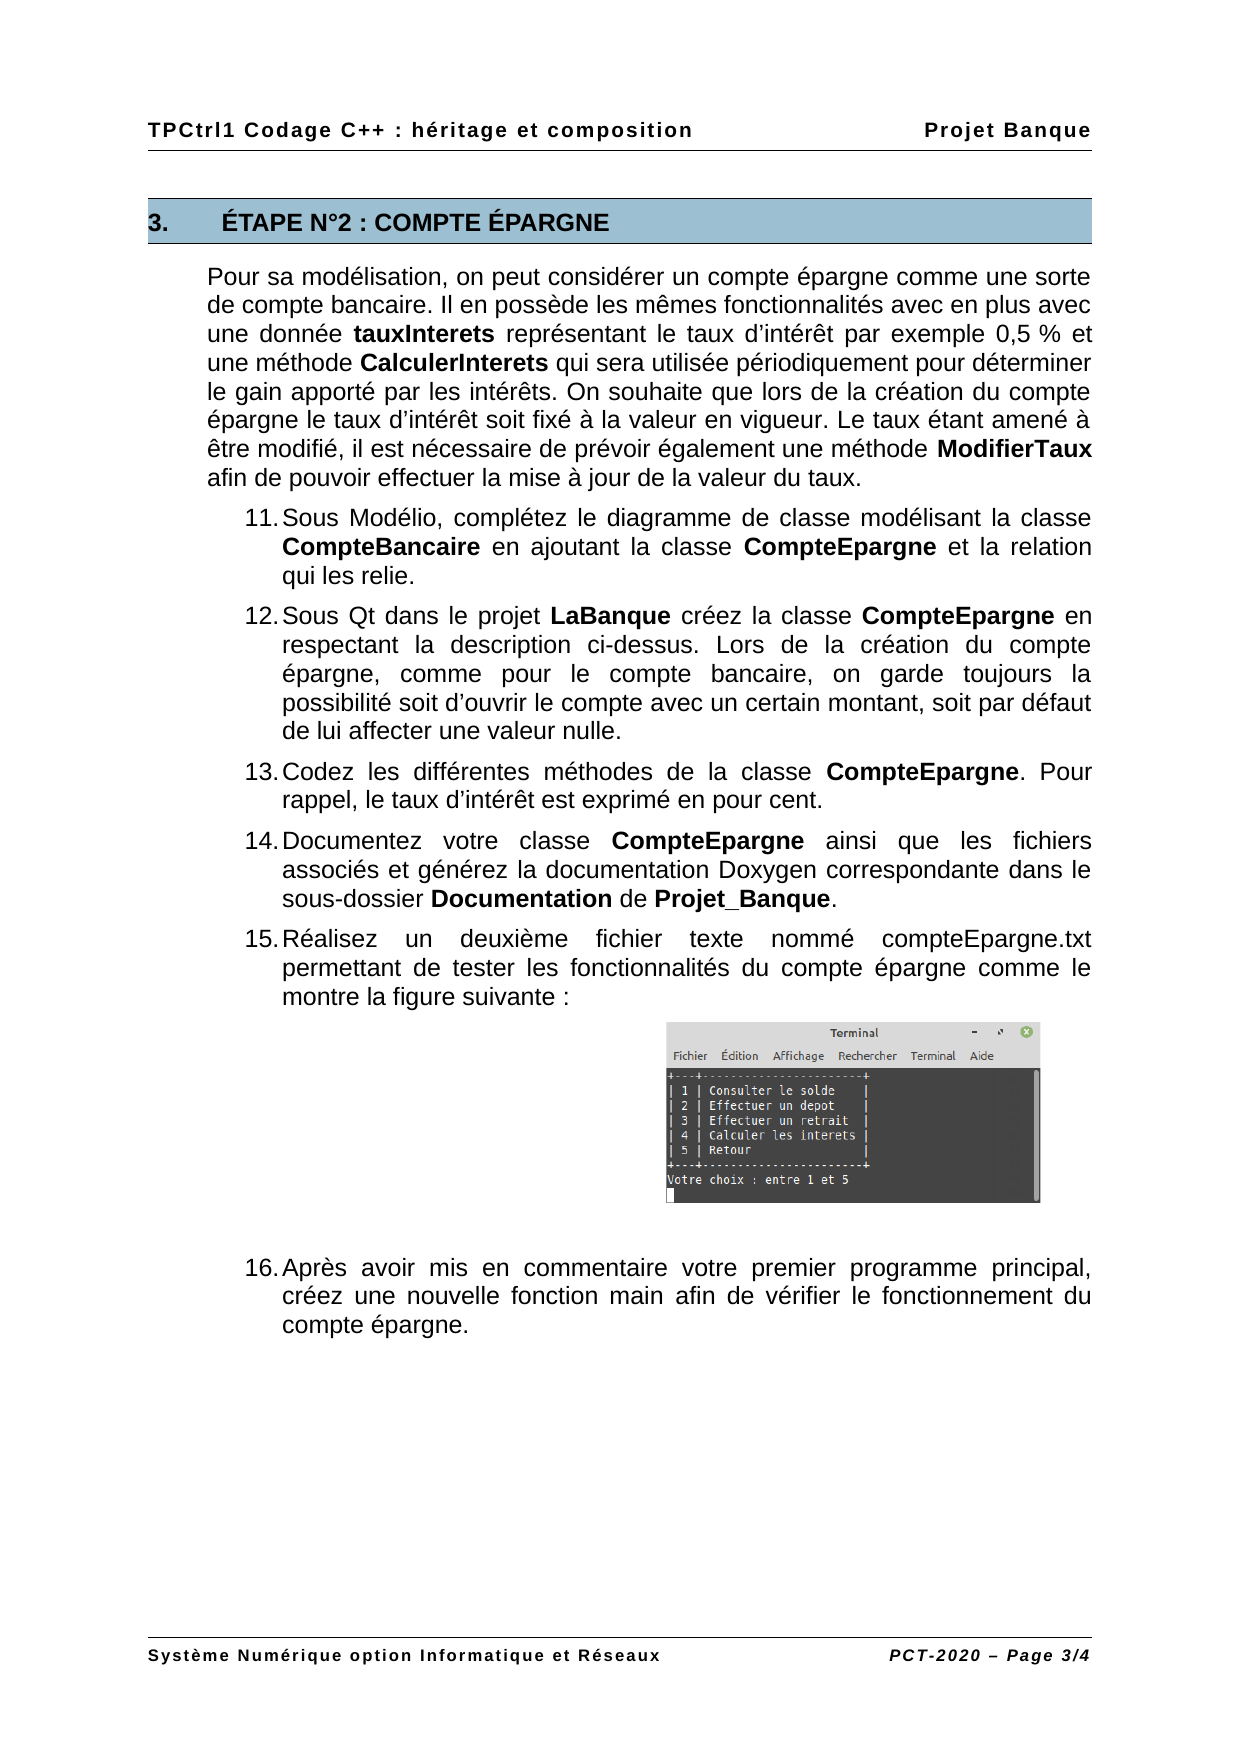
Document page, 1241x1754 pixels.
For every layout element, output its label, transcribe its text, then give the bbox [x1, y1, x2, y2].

list Pour sa modélisation, on peut considérer un compte épargne comme une sorte de compte bancaire. Il en possède les mêmes fonctionnalités avec en plus avec une donnée tauxInterets représentant le taux d’intérêt par exemple 0,5 % et une méthode CalculerInterets qui sera utilisée périodiquement pour déterminer le gain apporté par les intérêts. On souhaite que lors de la création du compte épargne le taux d’intérêt soit fixé à la valeur en vigueur. Le taux étant amené à être modifié, il est nécessaire de prévoir également une méthode ModifierTaux afin de pouvoir effectuer la mise à jour de la valeur du taux. [207, 261, 1092, 491]
list Sous Modélio, complétez le diagramme de classe modélisant la classe CompteBancaire en ajoutant la classe CompteEpargne et la relation qui les relie. [244, 503, 1092, 589]
picture [666, 1022, 1041, 1203]
list Réalisez un deuxième fichier texte nommé compteEpargne.txt permettant de tester les fonctionnalités du compte épargne comme le montre la figure suivante : [244, 924, 1092, 1010]
list Sous Qt dans le projet LaBanque créez la classe CompteEpargne en respectant la description ci-dessus. Lors de la création du compte épargne, comme pour le compte bancaire, on garde toujours la possibilité soit d’ouvrir le compte avec un certain montant, soit par défaut de lui affecter une valeur nulle. [244, 601, 1092, 745]
subtitle Étape n°2 : Compte ÉPARGNE [148, 199, 1092, 243]
list Codez les différentes méthodes de la classe CompteEpargne. Pour rappel, le taux d’intérêt est exprimé en pour cent. [244, 757, 1092, 814]
list Documentez votre classe CompteEpargne ainsi que les fichiers associés et générez la documentation Doxygen correspondante dans le sous-dossier Documentation de Projet_Banque. [244, 826, 1092, 912]
list Après avoir mis en commentaire votre premier programme principal, créez une nouvelle fonction main afin de vérifier le fonctionnement du compte épargne. [244, 1253, 1092, 1339]
